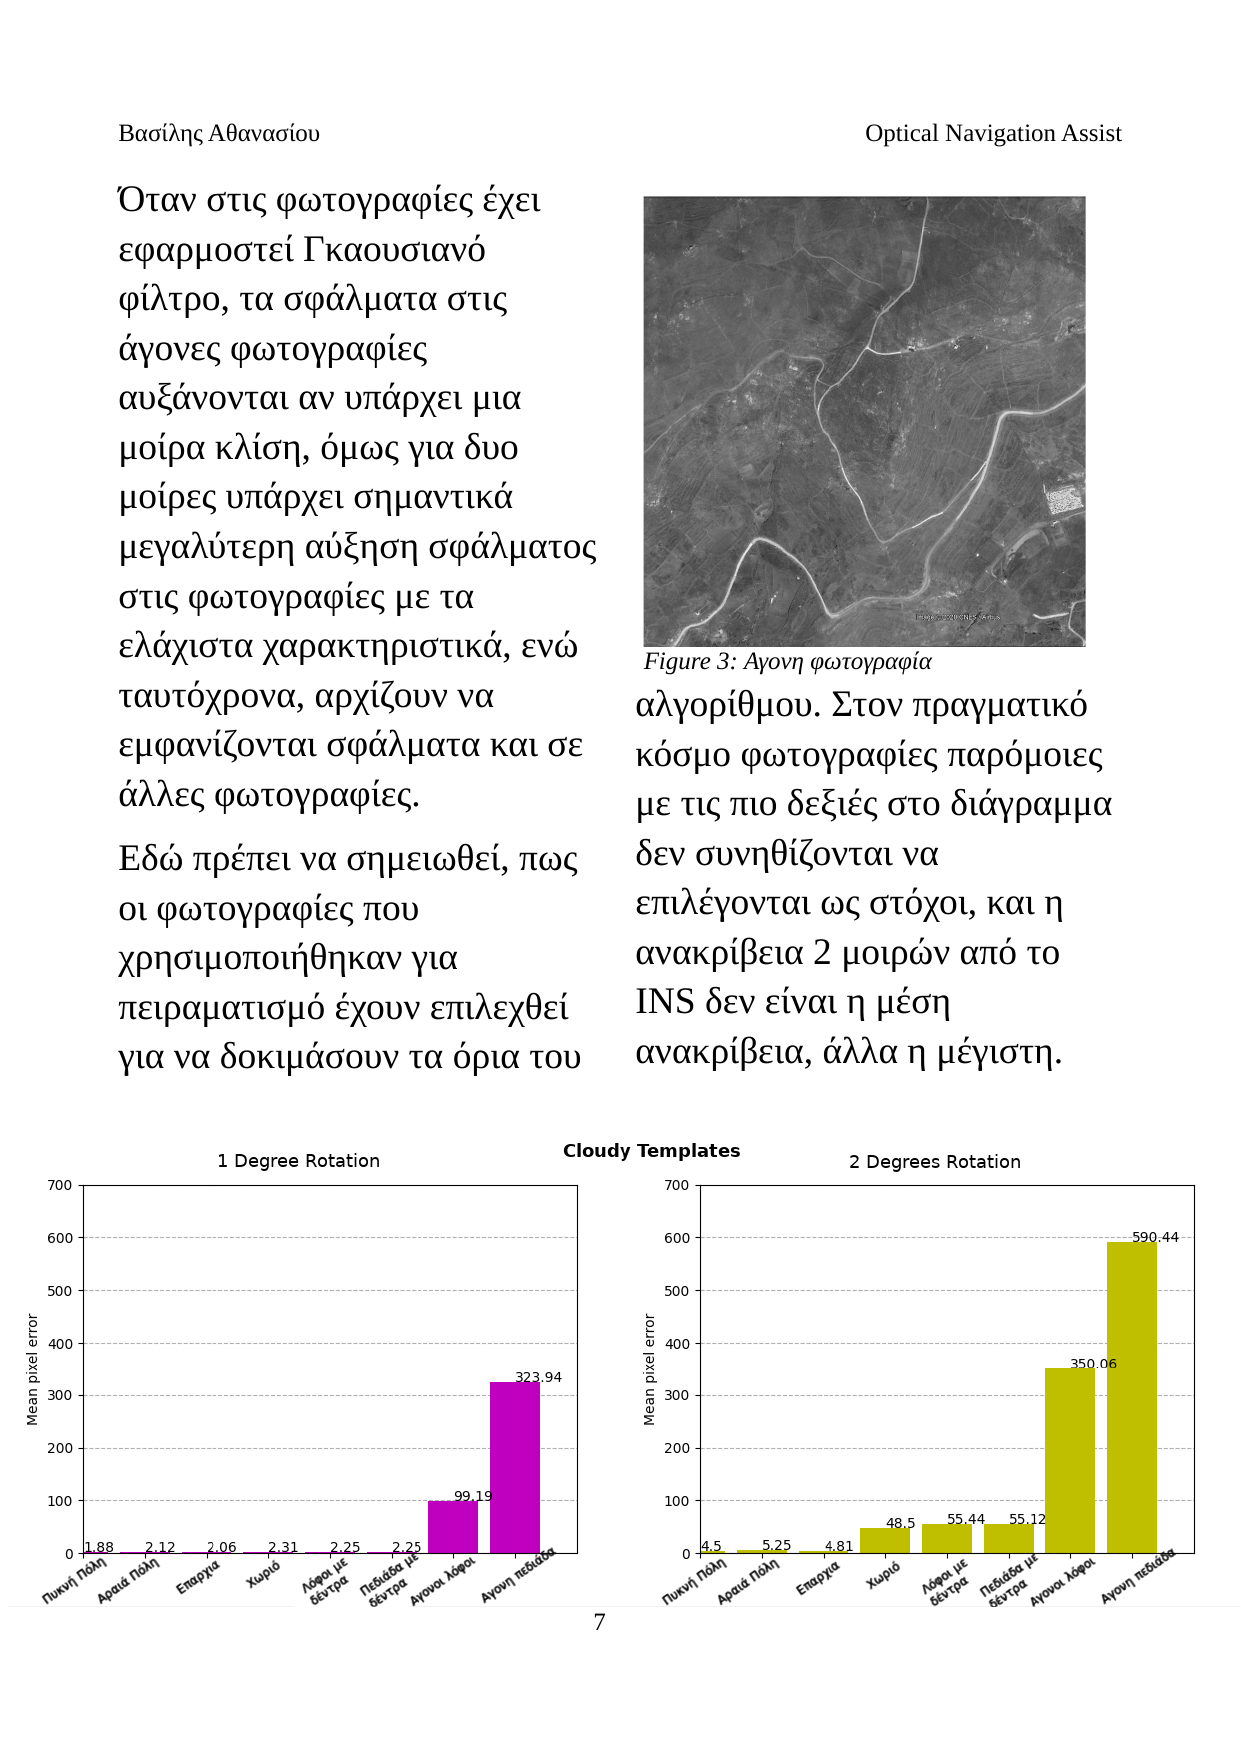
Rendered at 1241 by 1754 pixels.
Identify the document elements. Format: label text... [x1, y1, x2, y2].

text Όταν στις φωτογραφίες έχει εφαρμοστεί Γκαουσιανό φίλτρο, τα σφάλματα στις άγονες φωτογραφίες αυξάνονται αν υπάρχει μια μοίρα κλίση, όμως για δυο μοίρες υπάρχει σημαντικά μεγαλύτερη αύξηση σφάλματος στις φωτογραφίες με τα ελάχιστα χαρακτηριστικά, ενώ ταυτόχρονα, αρχίζουν να εμφανίζονται σφάλματα και σε άλλες φωτογραφίες. [118, 176, 605, 814]
text αλγορίθμου. Στον πραγματικό κόσμο φωτογραφίες παρόμοιες με τις πιο δεξιές στο διάγραμμα δεν συνηθίζονται να επιλέγονται ως στόχοι, και η ανακρίβεια 2 μοιρών από το INS δεν είναι η μέση ανακρίβεια, άλλα η μέγιστη. [635, 176, 1122, 1072]
picture [643, 196, 1086, 647]
text Εδώ πρέπει να σημειωθεί, πως οι φωτογραφίες που χρησιμοποιήθηκαν για πειραματισμό έχουν επιλεχθεί για να δοκιμάσουν τα όρια του [118, 836, 605, 1077]
picture [7, 1129, 1241, 1607]
text Figure 3: Αγονη φωτογραφία [643, 647, 1086, 675]
